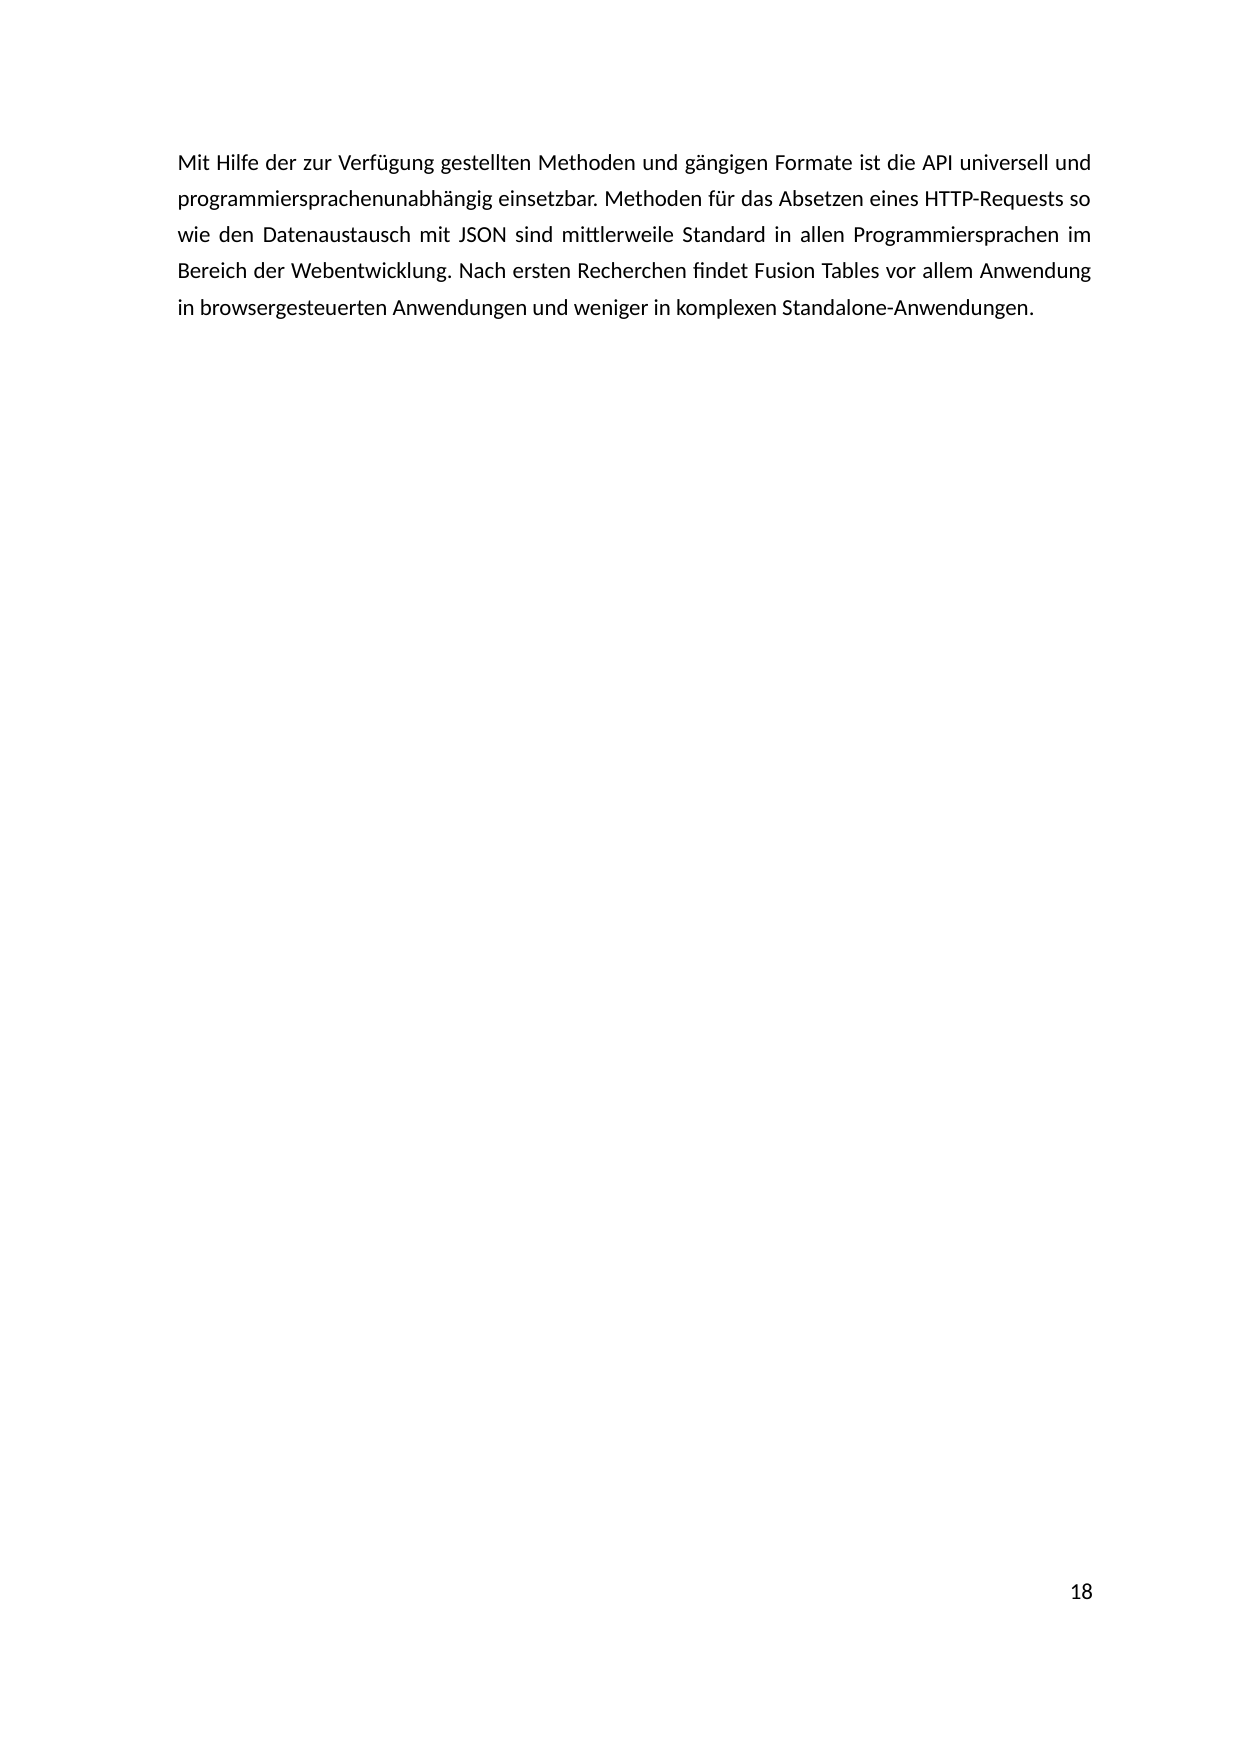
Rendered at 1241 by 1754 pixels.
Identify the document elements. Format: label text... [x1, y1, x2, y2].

text Mit Hilfe der zur Verfügung gestellten Methoden und gängigen Formate ist die API universell und programmiersprachenunabhängig einsetzbar. Methoden für das Absetzen eines HTTP-Requests so wie den Datenaustausch mit JSON sind mittlerweile Standard in allen Programmiersprachen im Bereich der Webentwicklung. Nach ersten Recherchen findet Fusion Tables vor allem Anwendung in browsergesteuerten Anwendungen und weniger in komplexen Standalone-Anwendungen. [177, 148, 1093, 321]
